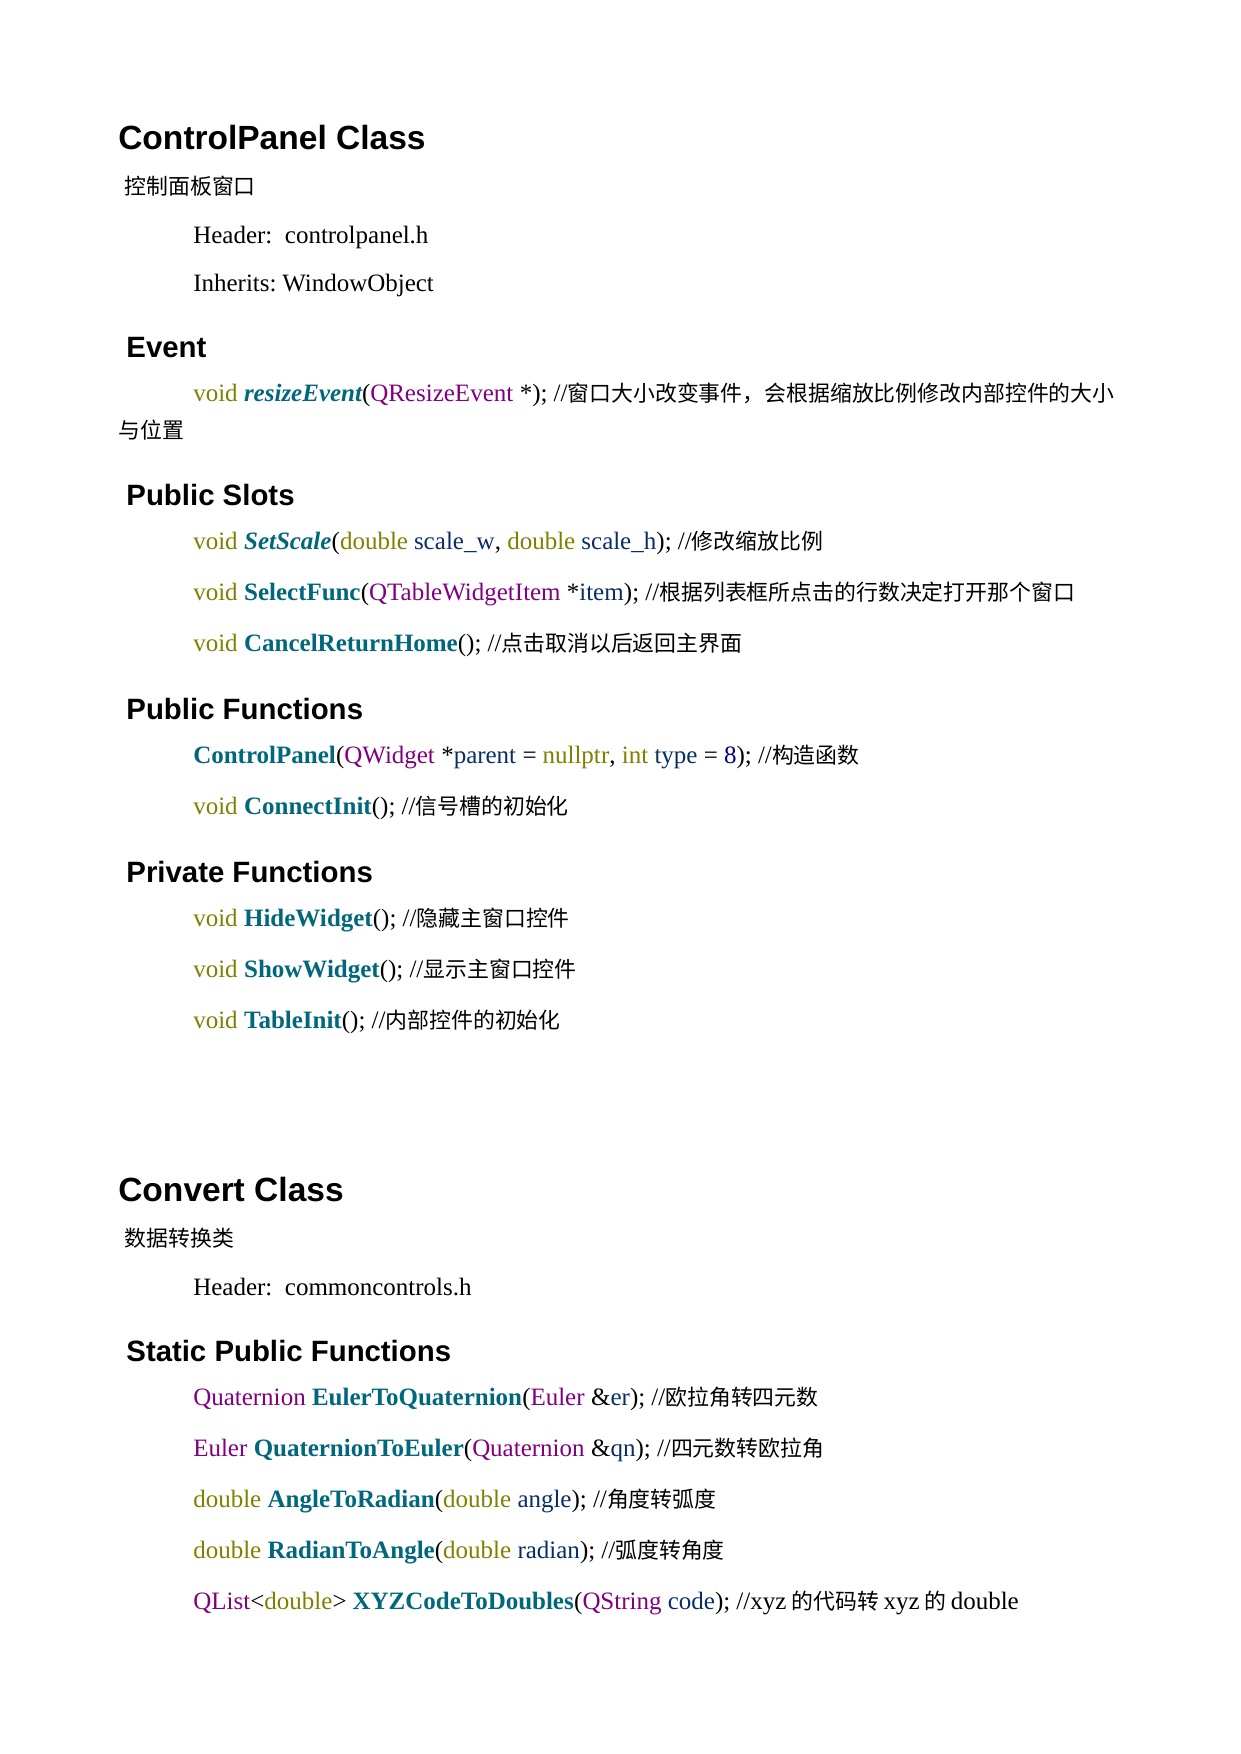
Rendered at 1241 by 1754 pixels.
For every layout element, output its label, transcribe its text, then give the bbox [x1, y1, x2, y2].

text void HideWidget(); //隐藏主窗口控件 [118, 901, 1122, 932]
subtitle Convert Class [118, 1169, 1122, 1208]
text void ShowWidget(); //显示主窗口控件 [118, 952, 1122, 983]
subtitle Public Slots [118, 478, 1122, 512]
subtitle Static Public Functions [118, 1334, 1122, 1368]
text Header: controlpanel.h [118, 220, 1122, 249]
subtitle Public Functions [118, 692, 1122, 726]
subtitle Event [118, 330, 1122, 364]
text double RadianToAngle(double radian); //弧度转角度 [118, 1533, 1122, 1564]
subtitle Private Functions [118, 854, 1122, 888]
text QList<double> XYZCodeToDoubles(QString code); //xyz的代码转xyz的double [118, 1584, 1122, 1616]
text Euler QuaternionToEuler(Quaternion &qn); //四元数转欧拉角 [118, 1431, 1122, 1463]
text void CancelReturnHome(); //点击取消以后返回主界面 [118, 626, 1122, 658]
text void SelectFunc(QTableWidgetItem *item); //根据列表框所点击的行数决定打开那个窗口 [118, 575, 1122, 607]
text Inherits: WindowObject [118, 268, 1122, 297]
text double AngleToRadian(double angle); //角度转弧度 [118, 1482, 1122, 1514]
text 控制面板窗口 [118, 169, 1122, 201]
text void TableInit(); //内部控件的初始化 [118, 1003, 1122, 1034]
text Header: commoncontrols.h [118, 1272, 1122, 1300]
text void ConnectInit(); //信号槽的初始化 [118, 789, 1122, 821]
text void SetScale(double scale_w, double scale_h); //修改缩放比例 [118, 524, 1122, 556]
text ControlPanel(QWidget *parent = nullptr, int type = 8); //构造函数 [118, 738, 1122, 770]
text 数据转换类 [118, 1221, 1122, 1252]
text Quaternion EulerToQuaternion(Euler &er); //欧拉角转四元数 [118, 1380, 1122, 1412]
subtitle ControlPanel Class [118, 118, 1122, 157]
text void resizeEvent(QResizeEvent *); //窗口大小改变事件，会根据缩放比例修改内部控件的大小与位置 [118, 376, 1122, 444]
